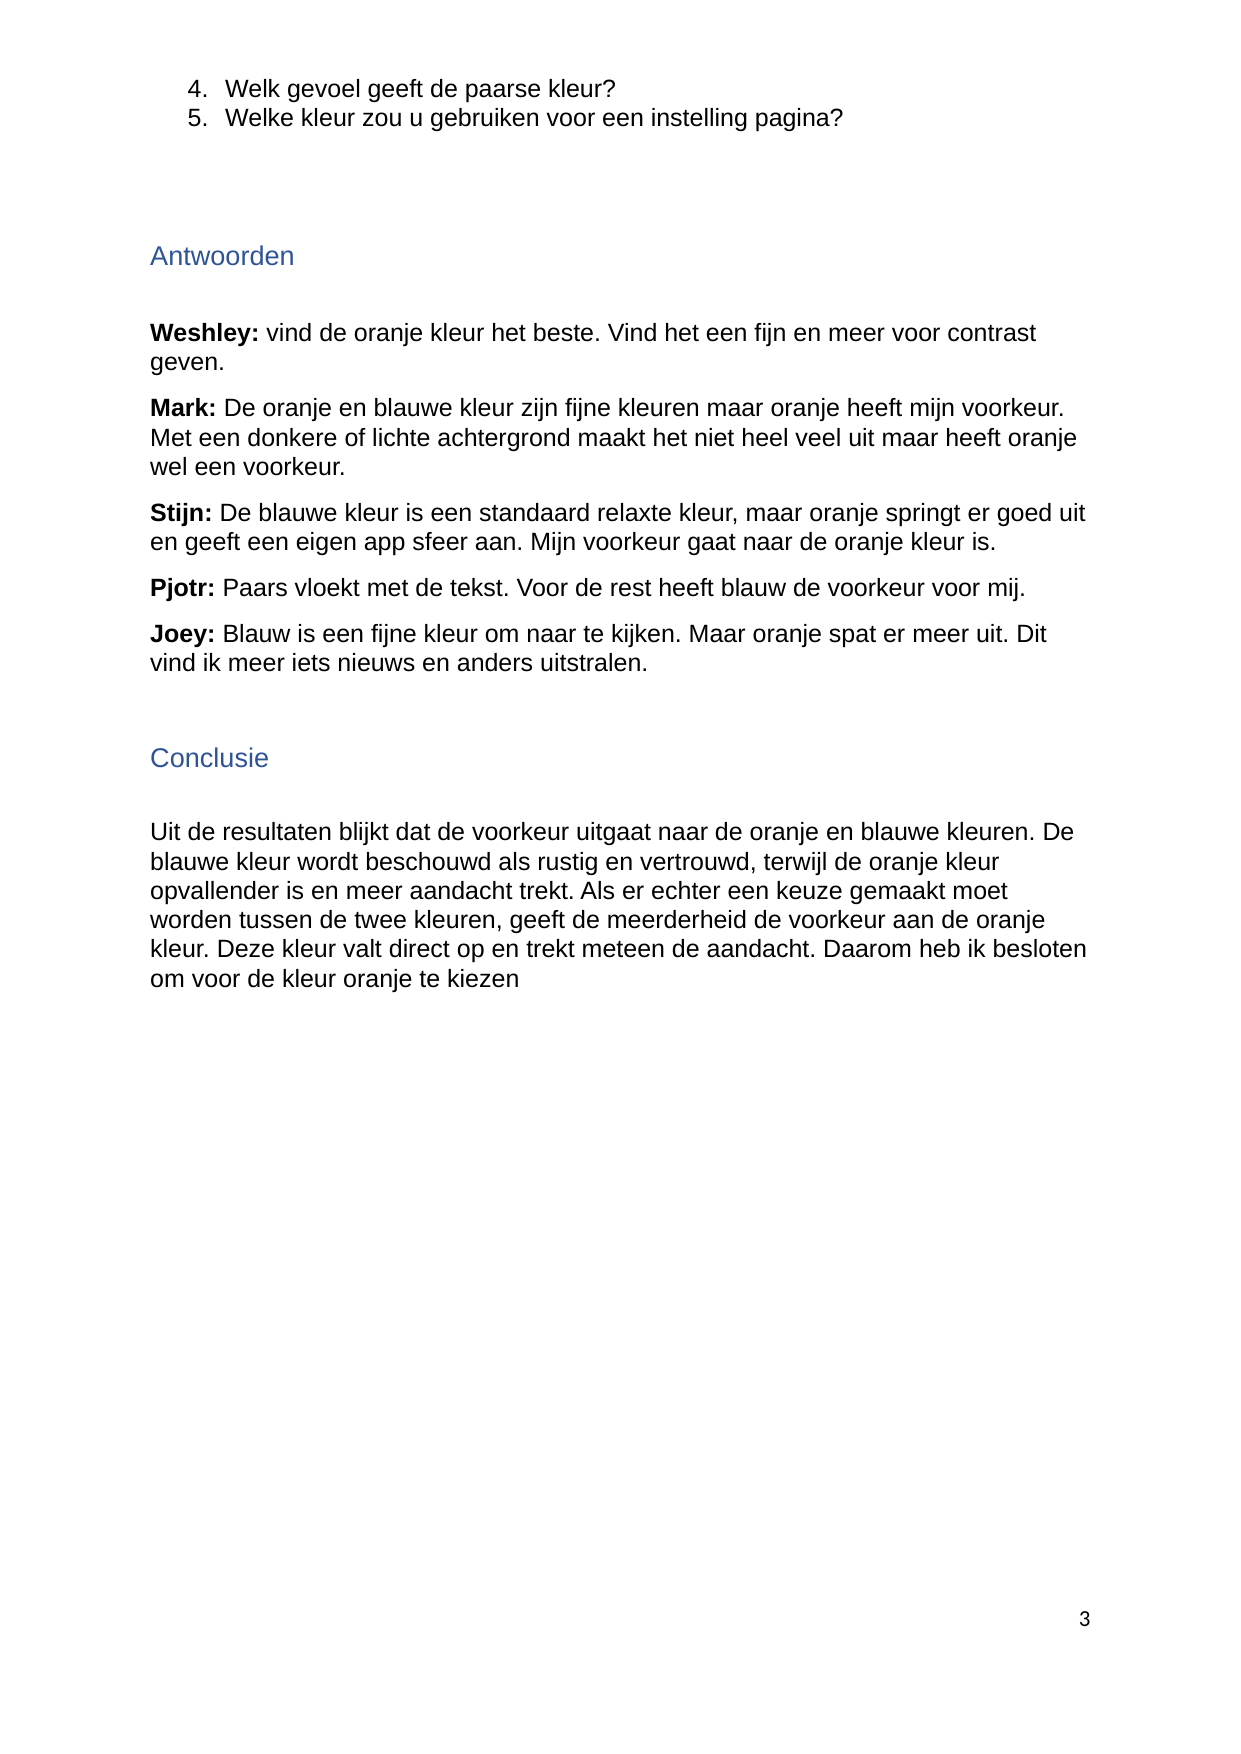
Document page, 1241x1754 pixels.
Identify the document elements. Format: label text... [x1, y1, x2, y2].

list Welke kleur zou u gebruiken voor een instelling pagina? [187, 103, 1090, 132]
text Stijn: De blauwe kleur is een standaard relaxte kleur, maar oranje springt er goed uit en geeft een eigen app sfeer aan. Mijn voorkeur gaat naar de oranje kleur is. [150, 498, 1090, 556]
text Mark: De oranje en blauwe kleur zijn fijne kleuren maar oranje heeft mijn voorkeur. Met een donkere of lichte achtergrond maakt het niet heel veel uit maar heeft oranje wel een voorkeur. [150, 393, 1090, 481]
text Weshley: vind de oranje kleur het beste. Vind het een fijn en meer voor contrast geven. [150, 318, 1090, 376]
subtitle Conclusie [150, 742, 1090, 773]
subtitle Antwoorden [150, 240, 1090, 271]
text Joey: Blauw is een fijne kleur om naar te kijken. Maar oranje spat er meer uit. Dit vind ik meer iets nieuws en anders uitstralen. [150, 619, 1090, 677]
list Welk gevoel geeft de paarse kleur? [187, 74, 1090, 102]
text Uit de resultaten blijkt dat de voorkeur uitgaat naar de oranje en blauwe kleuren. De blauwe kleur wordt beschouwd als rustig en vertrouwd, terwijl de oranje kleur opvallender is en meer aandacht trekt. Als er echter een keuze gemaakt moet worden tussen de twee kleuren, geeft de meerderheid de voorkeur aan de oranje kleur. Deze kleur valt direct op en trekt meteen de aandacht. Daarom heb ik besloten om voor de kleur oranje te kiezen [150, 817, 1090, 992]
text Pjotr: Paars vloekt met de tekst. Voor de rest heeft blauw de voorkeur voor mij. [150, 573, 1090, 602]
